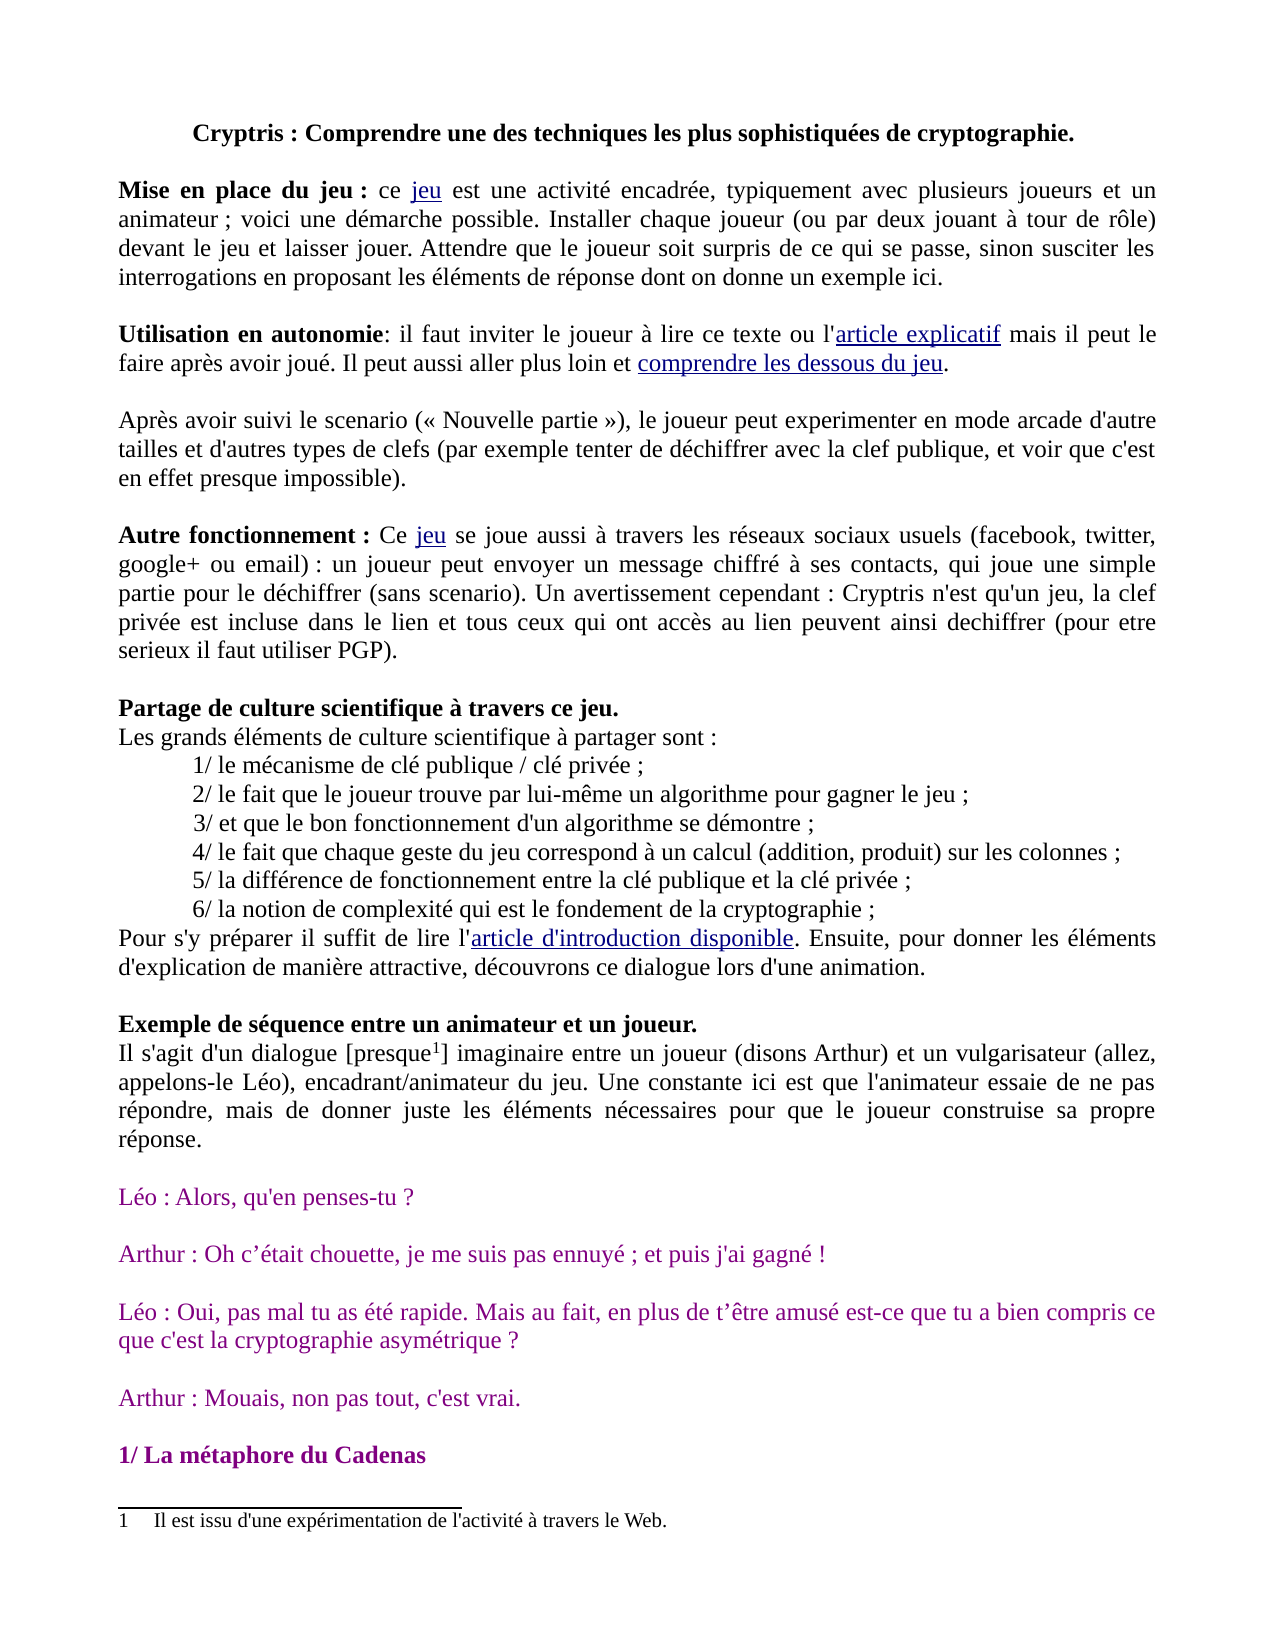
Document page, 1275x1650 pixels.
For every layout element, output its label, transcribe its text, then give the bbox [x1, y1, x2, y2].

text Exemple de séquence entre un animateur et un joueur. [118, 1009, 1157, 1038]
text Utilisation en autonomie: il faut inviter le joueur à lire ce texte ou l'article explicatif mais il peut le faire après avoir joué. Il peut aussi aller plus loin et comprendre les dessous du jeu. [118, 319, 1157, 377]
text Il est issu d'une expérimentation de l'activité à travers le Web. [118, 1508, 1157, 1532]
text 1/ La métaphore du Cadenas [118, 1441, 1157, 1469]
text Après avoir suivi le scenario (« Nouvelle partie »), le joueur peut experimenter en mode arcade d'autre tailles et d'autres types de clefs (par exemple tenter de déchiffrer avec la clef publique, et voir que c'est en effet presque impossible). [118, 406, 1157, 492]
text 5/ la différence de fonctionnement entre la clé publique et la clé privée ; [118, 866, 1157, 894]
text Partage de culture scientifique à travers ce jeu. [118, 693, 1157, 722]
text Mise en place du jeu : ce jeu est une activité encadrée, typiquement avec plusieurs joueurs et un animateur ; voici une démarche possible. Installer chaque joueur (ou par deux jouant à tour de rôle) devant le jeu et laisser jouer. Attendre que le joueur soit surpris de ce qui se passe, sinon susciter les interrogations en proposant les éléments de réponse dont on donne un exemple ici. [118, 176, 1157, 291]
text 6/ la notion de complexité qui est le fondement de la cryptographie ; [118, 894, 1157, 923]
text Léo : Alors, qu'en penses-tu ? [118, 1182, 1157, 1211]
text Autre fonctionnement : Ce jeu se joue aussi à travers les réseaux sociaux usuels (facebook, twitter, google+ ou email) : un joueur peut envoyer un message chiffré à ses contacts, qui joue une simple partie pour le déchiffrer (sans scenario). Un avertissement cependant : Cryptris n'est qu'un jeu, la clef privée est incluse dans le lien et tous ceux qui ont accès au lien peuvent ainsi dechiffrer (pour etre serieux il faut utiliser PGP). [118, 521, 1157, 664]
text Arthur : Mouais, non pas tout, c'est vrai. [118, 1383, 1157, 1412]
text Il s'agit d'un dialogue [presque] imaginaire entre un joueur (disons Arthur) et un vulgarisateur (allez, appelons-le Léo), encadrant/animateur du jeu. Une constante ici est que l'animateur essaie de ne pas répondre, mais de donner juste les éléments nécessaires pour que le joueur construise sa propre réponse. [118, 1038, 1157, 1153]
text 1/ le mécanisme de clé publique / clé privée ; [118, 751, 1157, 779]
text 4/ le fait que chaque geste du jeu correspond à un calcul (addition, produit) sur les colonnes ; [118, 837, 1157, 866]
text Léo : Oui, pas mal tu as été rapide. Mais au fait, en plus de t’être amusé est-ce que tu a bien compris ce que c'est la cryptographie asymétrique ? [118, 1297, 1157, 1354]
text Les grands éléments de culture scientifique à partager sont : [118, 722, 1157, 751]
text Arthur : Oh c’était chouette, je me suis pas ennuyé ; et puis j'ai gagné ! [118, 1239, 1157, 1268]
text Pour s'y préparer il suffit de lire l'article d'introduction disponible. Ensuite, pour donner les éléments d'explication de manière attractive, découvrons ce dialogue lors d'une animation. [118, 923, 1157, 981]
text Cryptris : Comprendre une des techniques les plus sophistiquées de cryptographie. [118, 118, 1157, 147]
text 3/ et que le bon fonctionnement d'un algorithme se démontre ; [118, 808, 1157, 837]
text 2/ le fait que le joueur trouve par lui-même un algorithme pour gagner le jeu ; [118, 779, 1157, 808]
